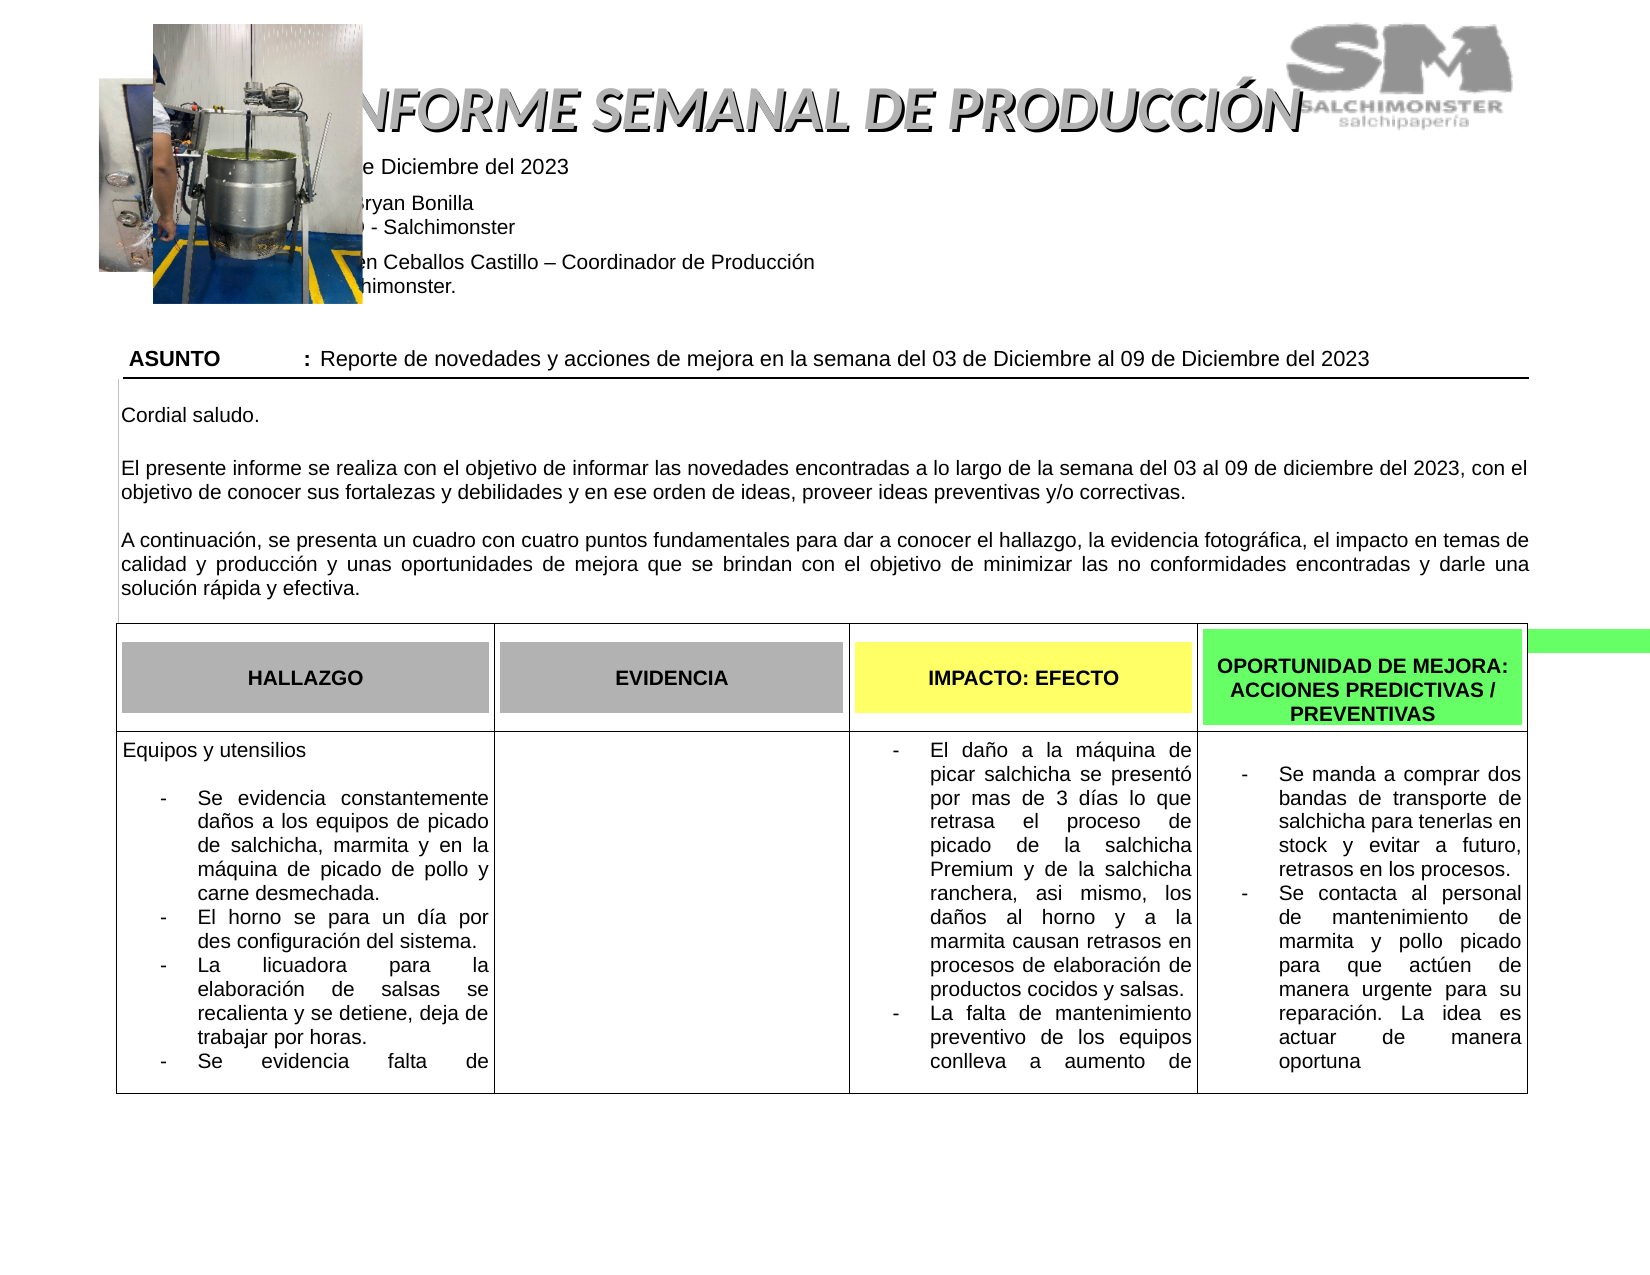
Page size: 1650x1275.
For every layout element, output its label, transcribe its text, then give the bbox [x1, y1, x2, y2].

table_cell Reporte de novedades y acciones de mejora en la semana del 03 de Diciembre al 09 de Diciembre del 2023 [314, 340, 1529, 377]
table_cell [298, 304, 314, 340]
table_cell Stiven Ceballos Castillo – Coordinador de Producción Salchimonster. [363, 244, 1529, 303]
table_cell Equipos y utensilios Se evidencia constantemente daños a los equipos de picado de salchicha, marmita y en la máquina de picado de pollo y carne desmechada. El horno se para un día por des configuración del sistema. La licuadora para la elaboración de salsas se recalienta y se detiene, deja de trabajar por horas. Se evidencia falta de [117, 732, 494, 1093]
table_header – [1528, 653, 1650, 731]
text El presente informe se realiza con el objetivo de informar las novedades encontradas a lo largo de la semana del 03 al 09 de diciembre del 2023, con el objetivo de conocer sus fortalezas y debilidades y en ese orden de ideas, proveer ideas preventivas y/o correctivas. [119, 456, 1532, 503]
table_cell DE [123, 272, 153, 303]
table_cell [495, 732, 849, 1093]
table_cell ASUNTO [123, 340, 297, 377]
table_header IMPACTO: EFECTO [850, 624, 1197, 731]
table_header HALLAZGO [117, 624, 494, 731]
table_cell Se manda a comprar dos bandas de transporte de salchicha para tenerlas en stock y evitar a futuro, retrasos en los procesos. Se contacta al personal de mantenimiento de marmita y pollo picado para que actúen de manera urgente para su reparación. La idea es actuar de manera oportuna [1198, 732, 1527, 1093]
text A continuación, se presenta un cuadro con cuatro puntos fundamentales para dar a conocer el hallazgo, la evidencia fotográfica, el impacto en temas de calidad y producción y unas oportunidades de mejora que se brindan con el objetivo de minimizar las no conformidades encontradas y darle una solución rápida y efectiva. [119, 527, 1532, 599]
table_header EVIDENCIA [495, 624, 849, 731]
table_cell [314, 304, 1529, 340]
table_cell Sr. Bryan Bonilla CEO - Salchimonster [363, 185, 1529, 244]
table_cell [1528, 731, 1650, 1093]
table_cell : [298, 340, 314, 377]
text INFORME SEMANAL DE PRODUCCIÓN [363, 59, 1532, 148]
table_header 09 de Diciembre del 2023 [363, 148, 1529, 185]
text INFORME SEMANAL DE PRODUCCIÓN [118, 59, 153, 78]
table_cell [123, 304, 297, 340]
table_header OPORTUNIDAD DE MEJORA: ACCIONES PREDICTIVAS / PREVENTIVAS [1198, 624, 1527, 731]
table_header – [1528, 623, 1650, 629]
table_cell El daño a la máquina de picar salchicha se presentó por mas de 3 días lo que retrasa el proceso de picado de la salchicha Premium y de la salchicha ranchera, asi mismo, los daños al horno y a la marmita causan retrasos en procesos de elaboración de productos cocidos y salsas. La falta de mantenimiento preventivo de los equipos conlleva a aumento de [850, 732, 1197, 1093]
text Cordial saludo. [119, 403, 1532, 427]
